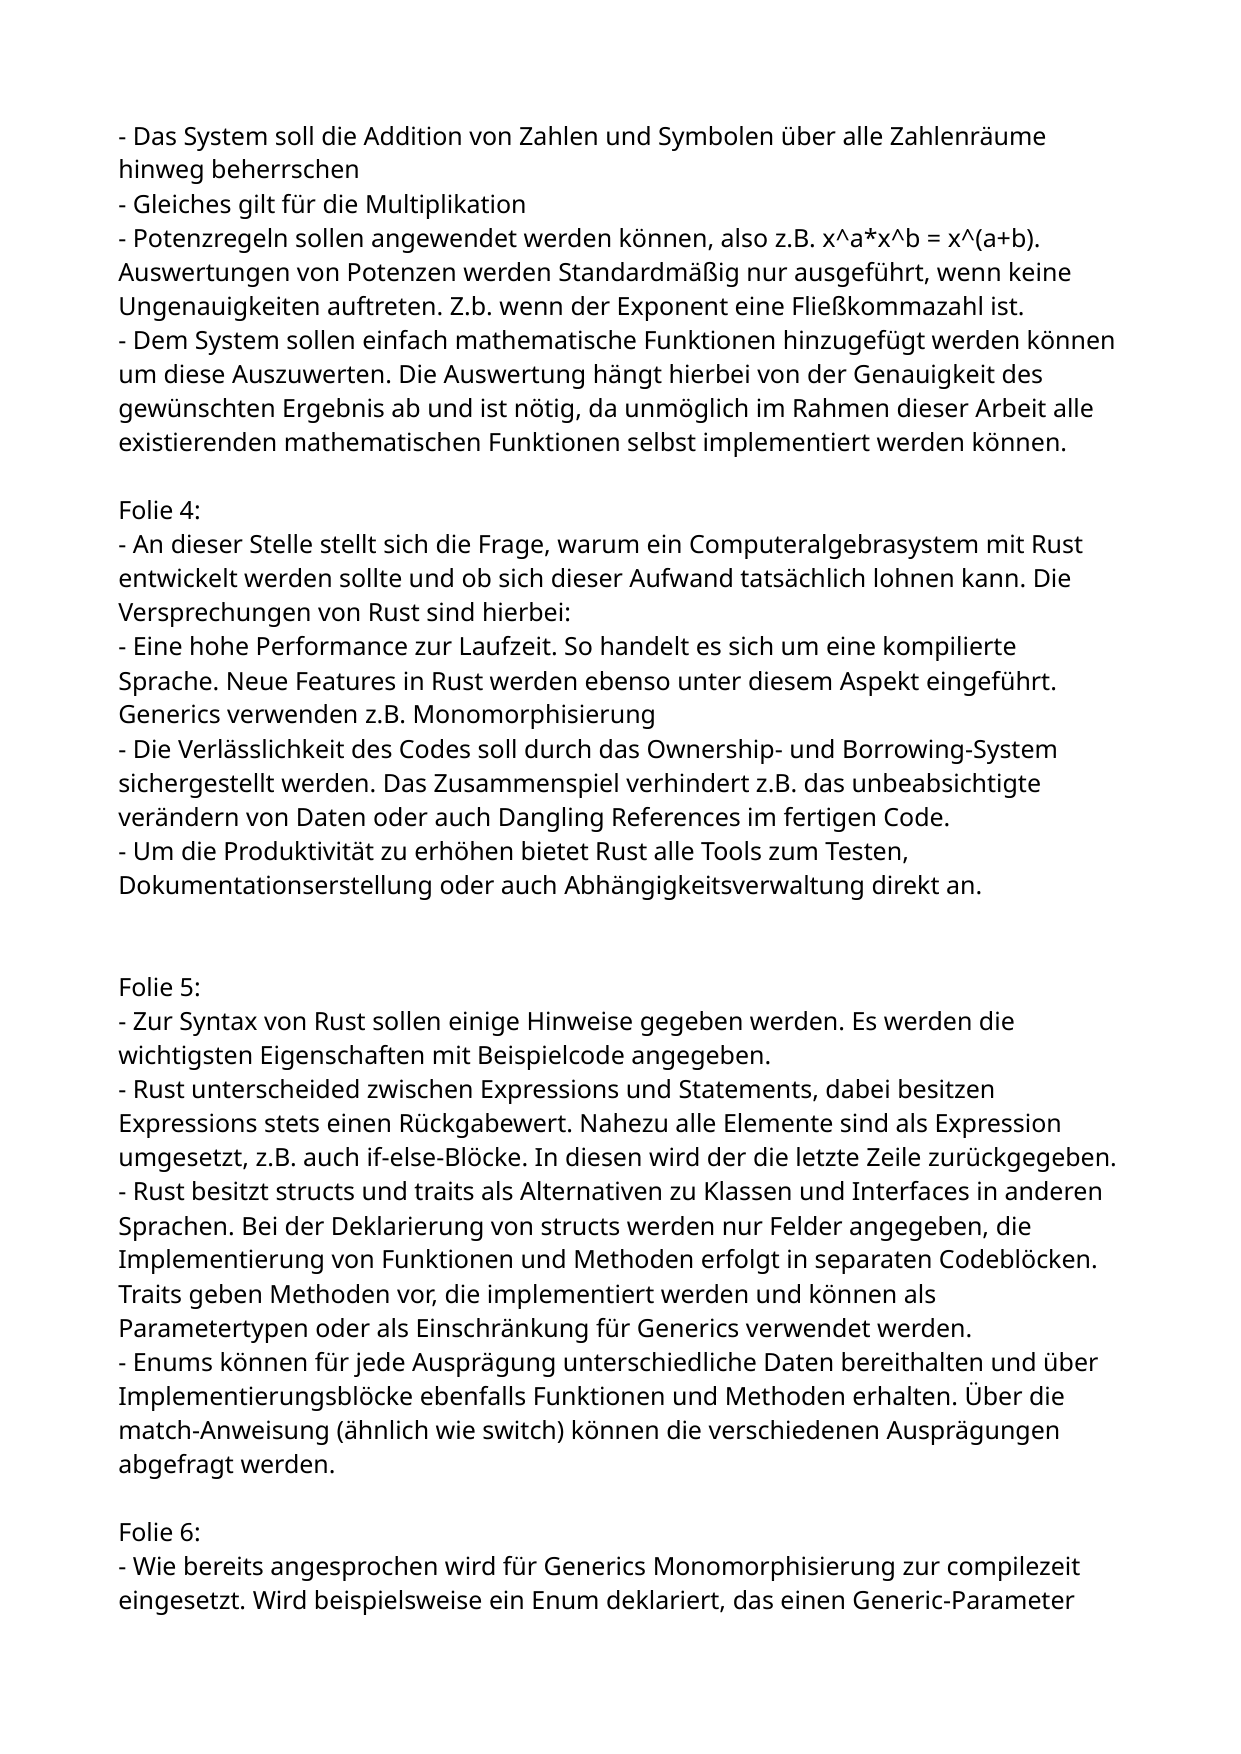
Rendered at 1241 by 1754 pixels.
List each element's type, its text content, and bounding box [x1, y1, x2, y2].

text - An dieser Stelle stellt sich die Frage, warum ein Computeralgebrasystem mit Rust entwickelt werden sollte und ob sich dieser Aufwand tatsächlich lohnen kann. Die Versprechungen von Rust sind hierbei: [118, 527, 1122, 629]
text - Die Verlässlichkeit des Codes soll durch das Ownership- und Borrowing-System sichergestellt werden. Das Zusammenspiel verhindert z.B. das unbeabsichtigte verändern von Daten oder auch Dangling References im fertigen Code. [118, 731, 1122, 833]
text - Wie bereits angesprochen wird für Generics Monomorphisierung zur compilezeit eingesetzt. Wird beispielsweise ein Enum deklariert, das einen Generic-Parameter [118, 1549, 1122, 1617]
text - Enums können für jede Ausprägung unterschiedliche Daten bereithalten und über Implementierungsblöcke ebenfalls Funktionen und Methoden erhalten. Über die match-Anweisung (ähnlich wie switch) können die verschiedenen Ausprägungen abgefragt werden. [118, 1344, 1122, 1481]
text - Gleiches gilt für die Multiplikation [118, 186, 1122, 220]
text - Rust unterscheided zwischen Expressions und Statements, dabei besitzen Expressions stets einen Rückgabewert. Nahezu alle Elemente sind als Expression umgesetzt, z.B. auch if-else-Blöcke. In diesen wird der die letzte Zeile zurückgegeben. [118, 1072, 1122, 1174]
text - Potenzregeln sollen angewendet werden können, also z.B. x^a*x^b = x^(a+b). Auswertungen von Potenzen werden Standardmäßig nur ausgeführt, wenn keine Ungenauigkeiten auftreten. Z.b. wenn der Exponent eine Fließkommazahl ist. [118, 220, 1122, 322]
text - Um die Produktivität zu erhöhen bietet Rust alle Tools zum Testen, Dokumentationserstellung oder auch Abhängigkeitsverwaltung direkt an. [118, 833, 1122, 902]
text - Rust besitzt structs und traits als Alternativen zu Klassen und Interfaces in anderen Sprachen. Bei der Deklarierung von structs werden nur Felder angegeben, die Implementierung von Funktionen und Methoden erfolgt in separaten Codeblöcken. [118, 1174, 1122, 1276]
text - Das System soll die Addition von Zahlen und Symbolen über alle Zahlenräume hinweg beherrschen [118, 118, 1122, 186]
text - Dem System sollen einfach mathematische Funktionen hinzugefügt werden können um diese Auszuwerten. Die Auswertung hängt hierbei von der Genauigkeit des gewünschten Ergebnis ab und ist nötig, da unmöglich im Rahmen dieser Arbeit alle existierenden mathematischen Funktionen selbst implementiert werden können. [118, 322, 1122, 459]
text Folie 6: [118, 1515, 1122, 1549]
text - Zur Syntax von Rust sollen einige Hinweise gegeben werden. Es werden die wichtigsten Eigenschaften mit Beispielcode angegeben. [118, 1004, 1122, 1072]
text Folie 4: [118, 493, 1122, 527]
text Folie 5: [118, 970, 1122, 1004]
text Traits geben Methoden vor, die implementiert werden und können als Parametertypen oder als Einschränkung für Generics verwendet werden. [118, 1276, 1122, 1344]
text - Eine hohe Performance zur Laufzeit. So handelt es sich um eine kompilierte Sprache. Neue Features in Rust werden ebenso unter diesem Aspekt eingeführt. Generics verwenden z.B. Monomorphisierung [118, 629, 1122, 731]
